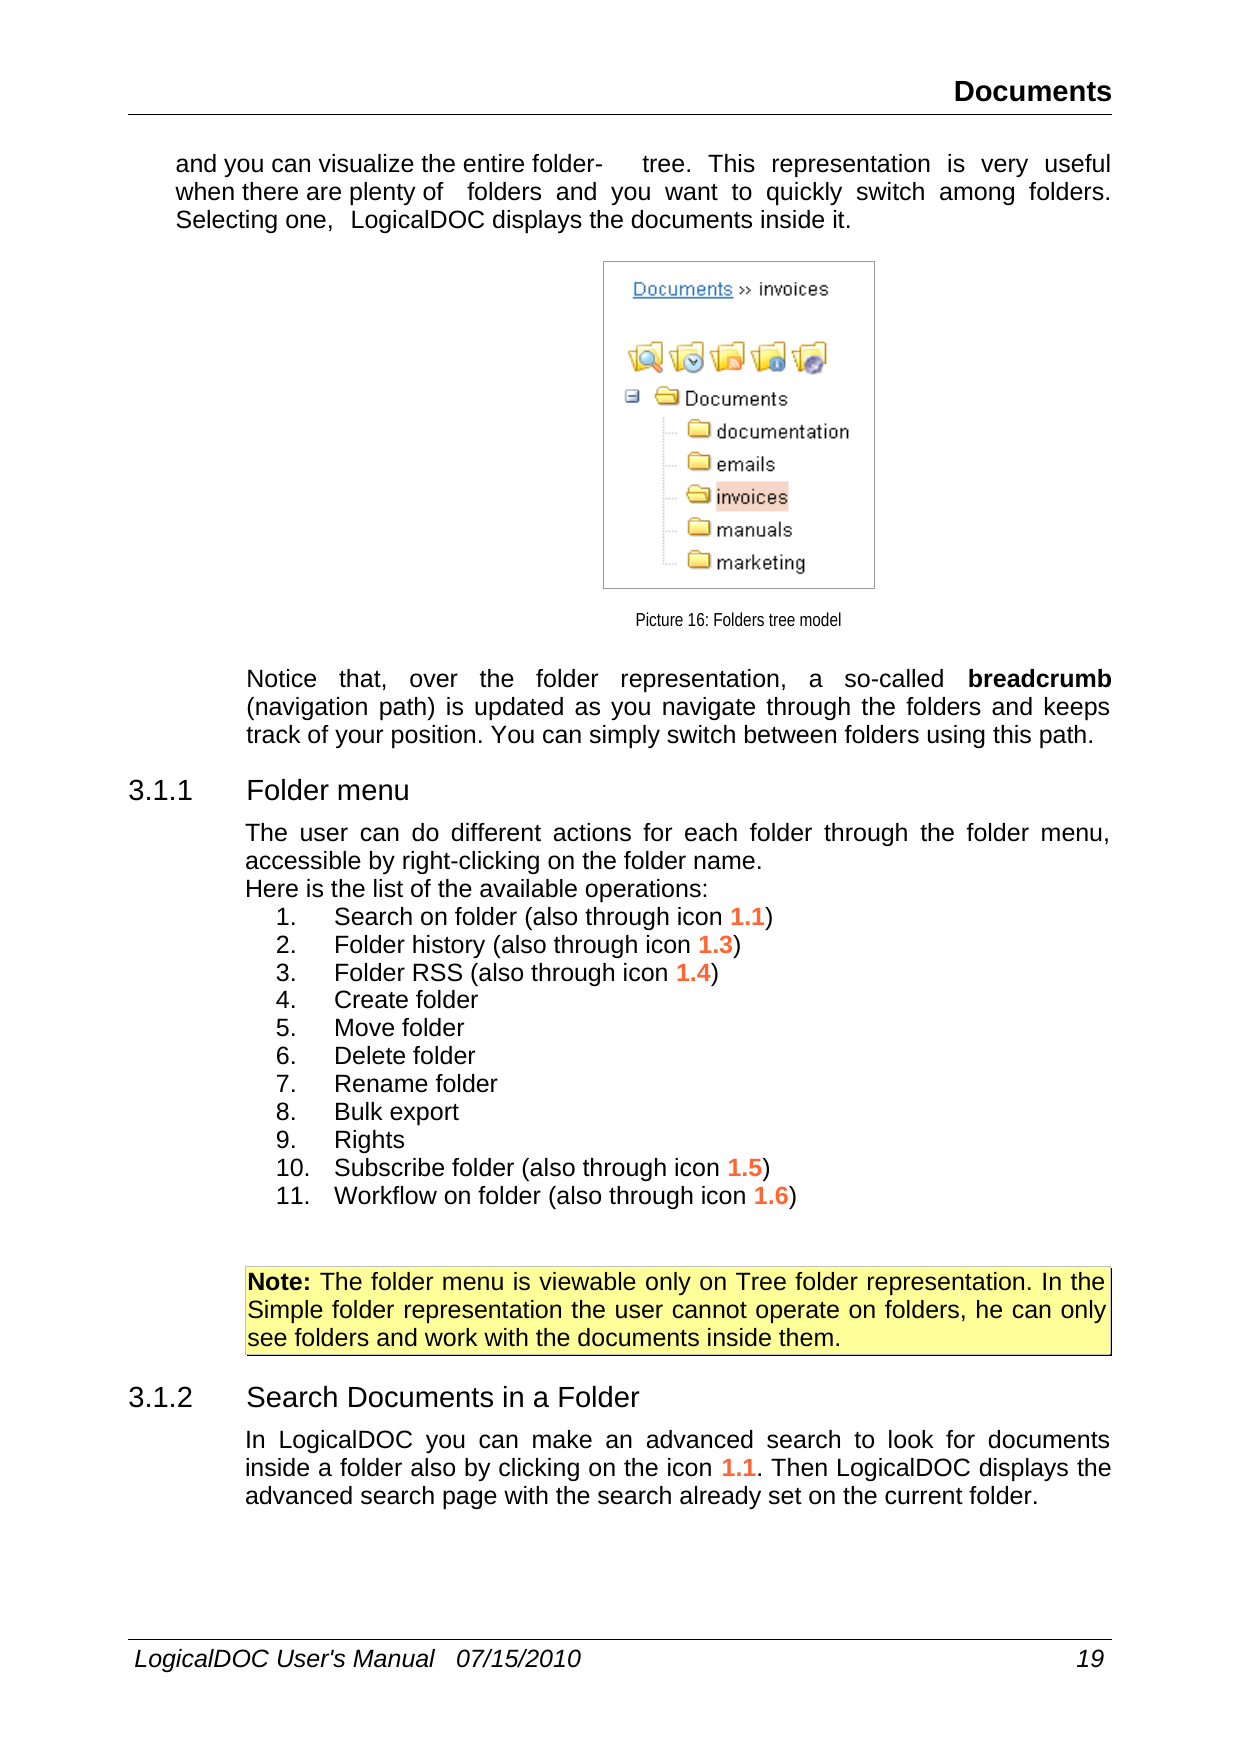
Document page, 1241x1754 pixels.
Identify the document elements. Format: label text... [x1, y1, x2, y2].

text 2. Folder history (also through icon 1.3) [276, 931, 1112, 958]
list Picture 16: Folders tree model [601, 607, 876, 630]
text 5. Move folder [276, 1014, 1112, 1042]
text The user can do different actions for each folder through the folder menu, accessible by right-clicking on the folder name. [245, 819, 1112, 875]
text 8. Bulk export [276, 1098, 1112, 1126]
list and you can visualize the entire folder- tree. This representation is very useful when there are plenty of folders and you want to quickly switch among folders. Selecting one, LogicalDOC displays the documents inside it. [166, 150, 1112, 234]
text In LogicalDOC you can make an advanced search to look for documents inside a folder also by clicking on the icon 1.1. Then LogicalDOC displays the advanced search page with the search already set on the current folder. [245, 1426, 1112, 1509]
text 7. Rename folder [276, 1070, 1112, 1098]
text Notice that, over the folder representation, a so-called breadcrumb (navigation path) is updated as you navigate through the folders and keeps track of your position. You can simply switch between folders using this path. [246, 665, 1112, 749]
picture [619, 269, 858, 580]
text Note: The folder menu is viewable only on Tree folder representation. In the Simple folder representation the user cannot operate on folders, he can only see folders and work with the documents inside them. [246, 1267, 1110, 1354]
text 6. Delete folder [276, 1042, 1112, 1070]
text Here is the list of the available operations: [245, 875, 1112, 903]
text 4. Create folder [276, 986, 1112, 1014]
text 11. Workflow on folder (also through icon 1.6) [276, 1182, 1112, 1210]
text 3. Folder RSS (also through icon 1.4) [276, 958, 1112, 986]
text 9. Rights [276, 1126, 1112, 1154]
subtitle Search Documents in a Folder [128, 1381, 1112, 1413]
text 1. Search on folder (also through icon 1.1) [276, 903, 1112, 931]
subtitle Folder menu [128, 774, 1112, 806]
text 10. Subscribe folder (also through icon 1.5) [276, 1154, 1112, 1182]
